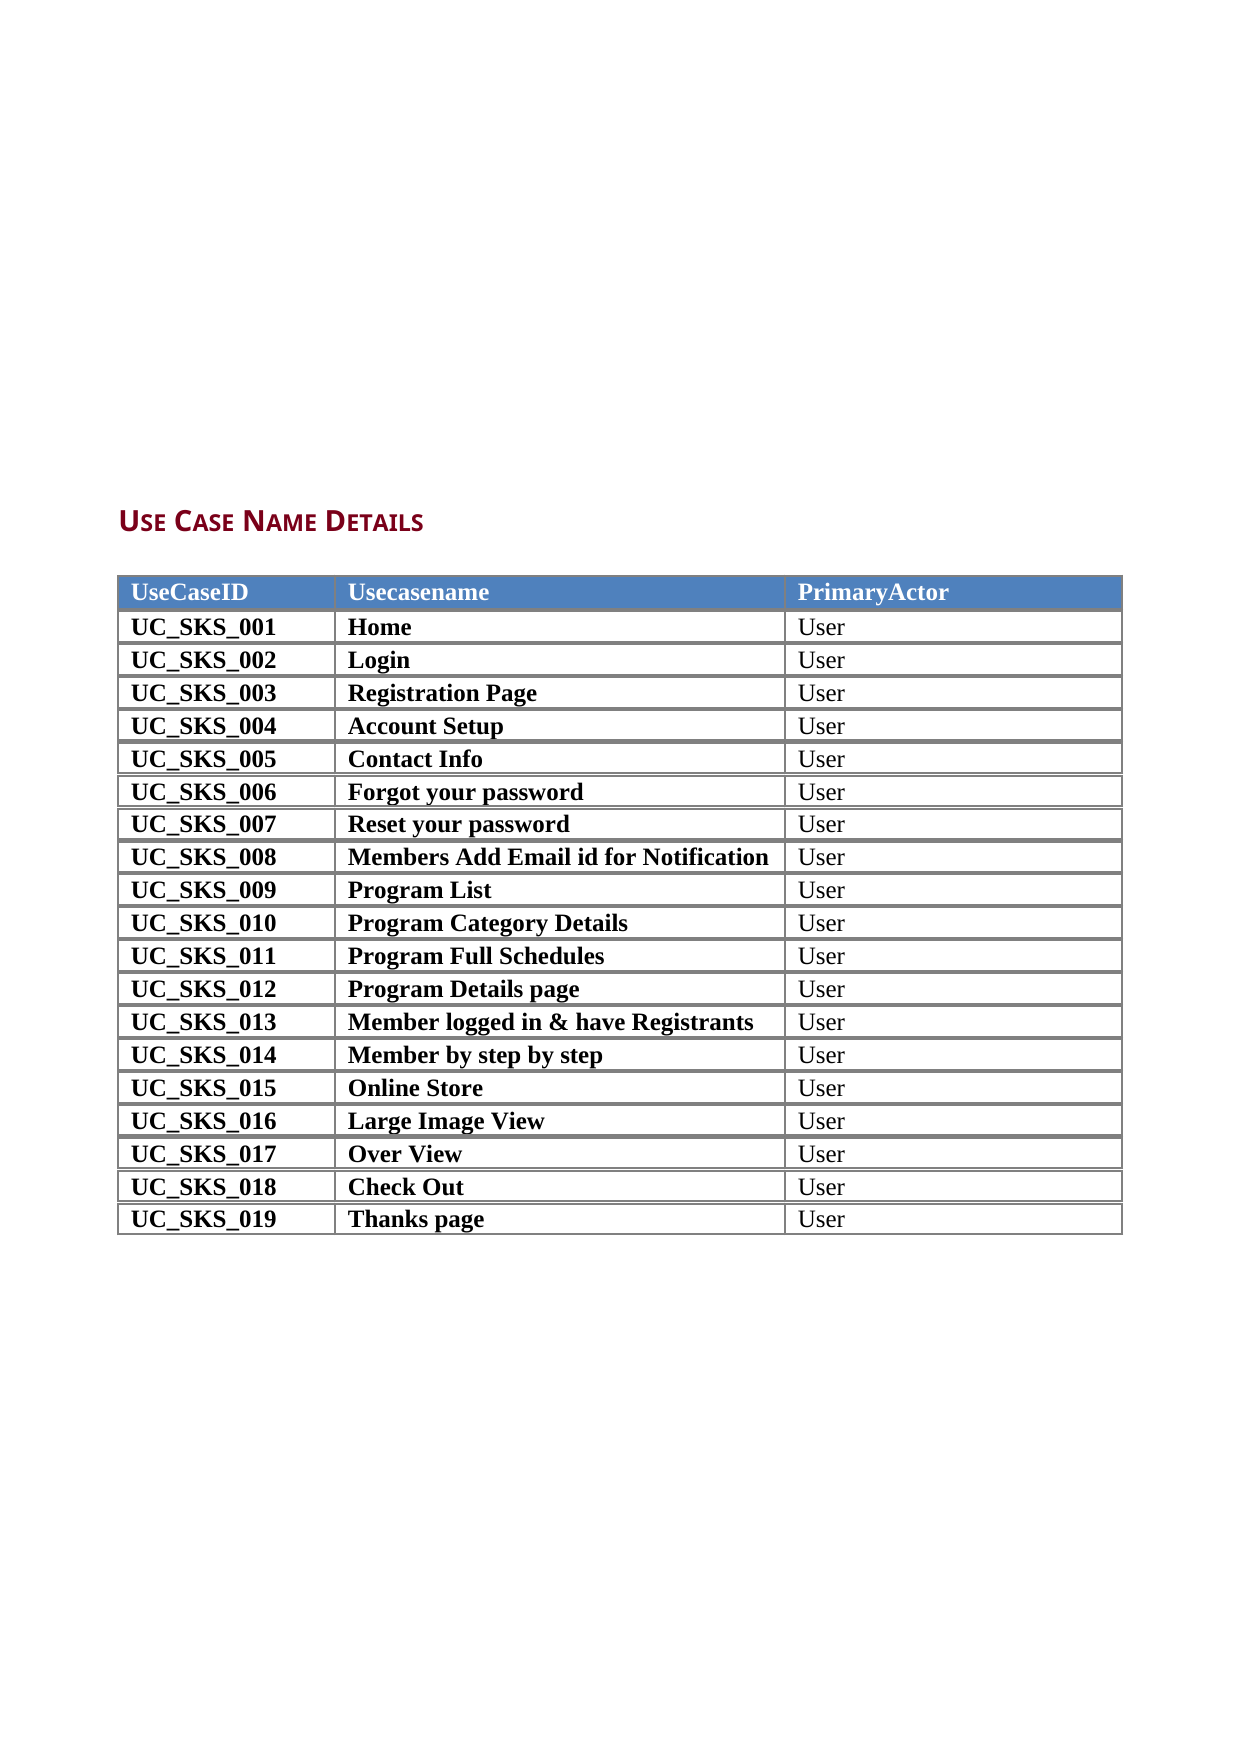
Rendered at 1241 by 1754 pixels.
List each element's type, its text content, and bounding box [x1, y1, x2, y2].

table_cell Program Full Schedules [336, 941, 784, 970]
table_cell Program Details page [336, 974, 784, 1003]
table_cell UC_SKS_011 [119, 941, 334, 970]
table_cell Check Out [336, 1172, 784, 1200]
table_cell UC_SKS_013 [119, 1007, 334, 1036]
table_cell User [786, 1139, 1121, 1167]
table_cell User [786, 612, 1121, 641]
table_cell Member logged in & have Registrants [336, 1007, 784, 1036]
table_cell UC_SKS_010 [119, 908, 334, 937]
table_cell Program Category Details [336, 908, 784, 937]
table_cell UC_SKS_004 [119, 711, 334, 739]
table_cell User [786, 1073, 1121, 1102]
table_header Usecasename [336, 577, 784, 608]
table_cell User [786, 843, 1121, 871]
text Use Case Name Details [118, 501, 1122, 540]
table_cell User [786, 1172, 1121, 1200]
table_cell UC_SKS_014 [119, 1040, 334, 1069]
table_cell Account Setup [336, 711, 784, 739]
table_cell User [786, 1205, 1121, 1233]
table_cell Over View [336, 1139, 784, 1167]
table_cell UC_SKS_017 [119, 1139, 334, 1167]
table_cell UC_SKS_009 [119, 875, 334, 904]
table_cell Registration Page [336, 678, 784, 707]
table_cell User [786, 941, 1121, 970]
table_cell User [786, 810, 1121, 838]
table_cell UC_SKS_016 [119, 1106, 334, 1134]
table_cell UC_SKS_008 [119, 843, 334, 871]
table_cell Program List [336, 875, 784, 904]
table_cell Login [336, 645, 784, 674]
table_cell User [786, 777, 1121, 805]
table_header PrimaryActor [786, 577, 1121, 608]
table_cell User [786, 908, 1121, 937]
table_cell UC_SKS_007 [119, 810, 334, 838]
table_cell UC_SKS_002 [119, 645, 334, 674]
table_cell User [786, 678, 1121, 707]
table_cell User [786, 1007, 1121, 1036]
table_cell Member by step by step [336, 1040, 784, 1069]
table_cell UC_SKS_012 [119, 974, 334, 1003]
table_cell Thanks page [336, 1205, 784, 1233]
table_cell Contact Info [336, 744, 784, 772]
table_cell UC_SKS_018 [119, 1172, 334, 1200]
table_cell User [786, 1106, 1121, 1134]
table_cell UC_SKS_015 [119, 1073, 334, 1102]
table_cell UC_SKS_006 [119, 777, 334, 805]
table_cell User [786, 875, 1121, 904]
table_cell User [786, 711, 1121, 739]
table_cell UC_SKS_001 [119, 612, 334, 641]
table_cell Reset your password [336, 810, 784, 838]
table_cell Online Store [336, 1073, 784, 1102]
table_cell Forgot your password [336, 777, 784, 805]
table_cell Home [336, 612, 784, 641]
table_cell UC_SKS_019 [119, 1205, 334, 1233]
table_cell UC_SKS_005 [119, 744, 334, 772]
table_cell User [786, 744, 1121, 772]
table_header UseCaseID [119, 577, 334, 608]
table_cell User [786, 1040, 1121, 1069]
table_cell Members Add Email id for Notification [336, 843, 784, 871]
table_cell User [786, 645, 1121, 674]
table_cell Large Image View [336, 1106, 784, 1134]
table_cell User [786, 974, 1121, 1003]
table_cell UC_SKS_003 [119, 678, 334, 707]
